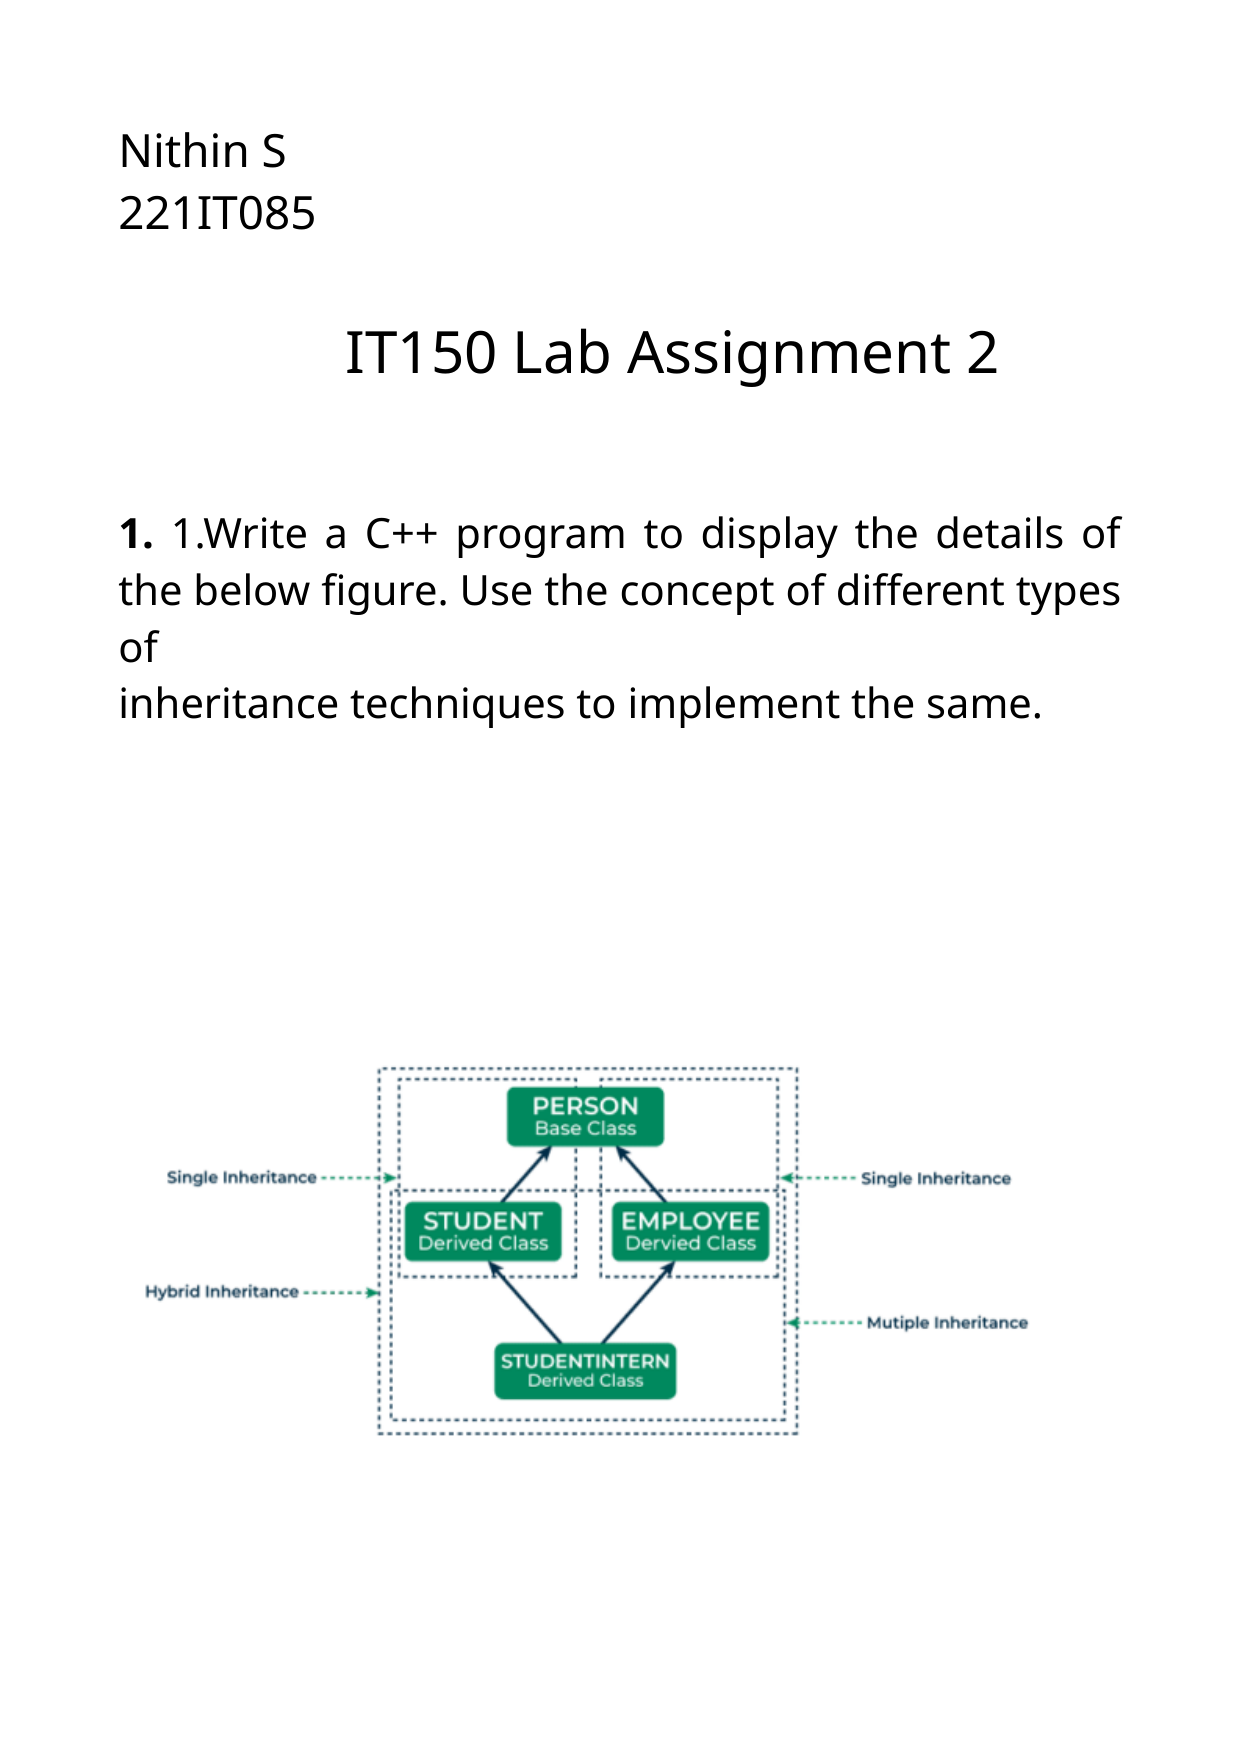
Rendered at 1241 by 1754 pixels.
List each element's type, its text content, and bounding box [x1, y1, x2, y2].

text 221IT085 [118, 181, 1122, 243]
text IT150 Lab Assignment 2 [118, 311, 1122, 391]
text inheritance techniques to implement the same. [118, 674, 1122, 731]
picture [124, 1041, 1092, 1470]
text Nithin S [118, 118, 1122, 181]
text 1. 1.Write a C++ program to display the details of the below figure. Use the concept of different types of [118, 504, 1122, 674]
